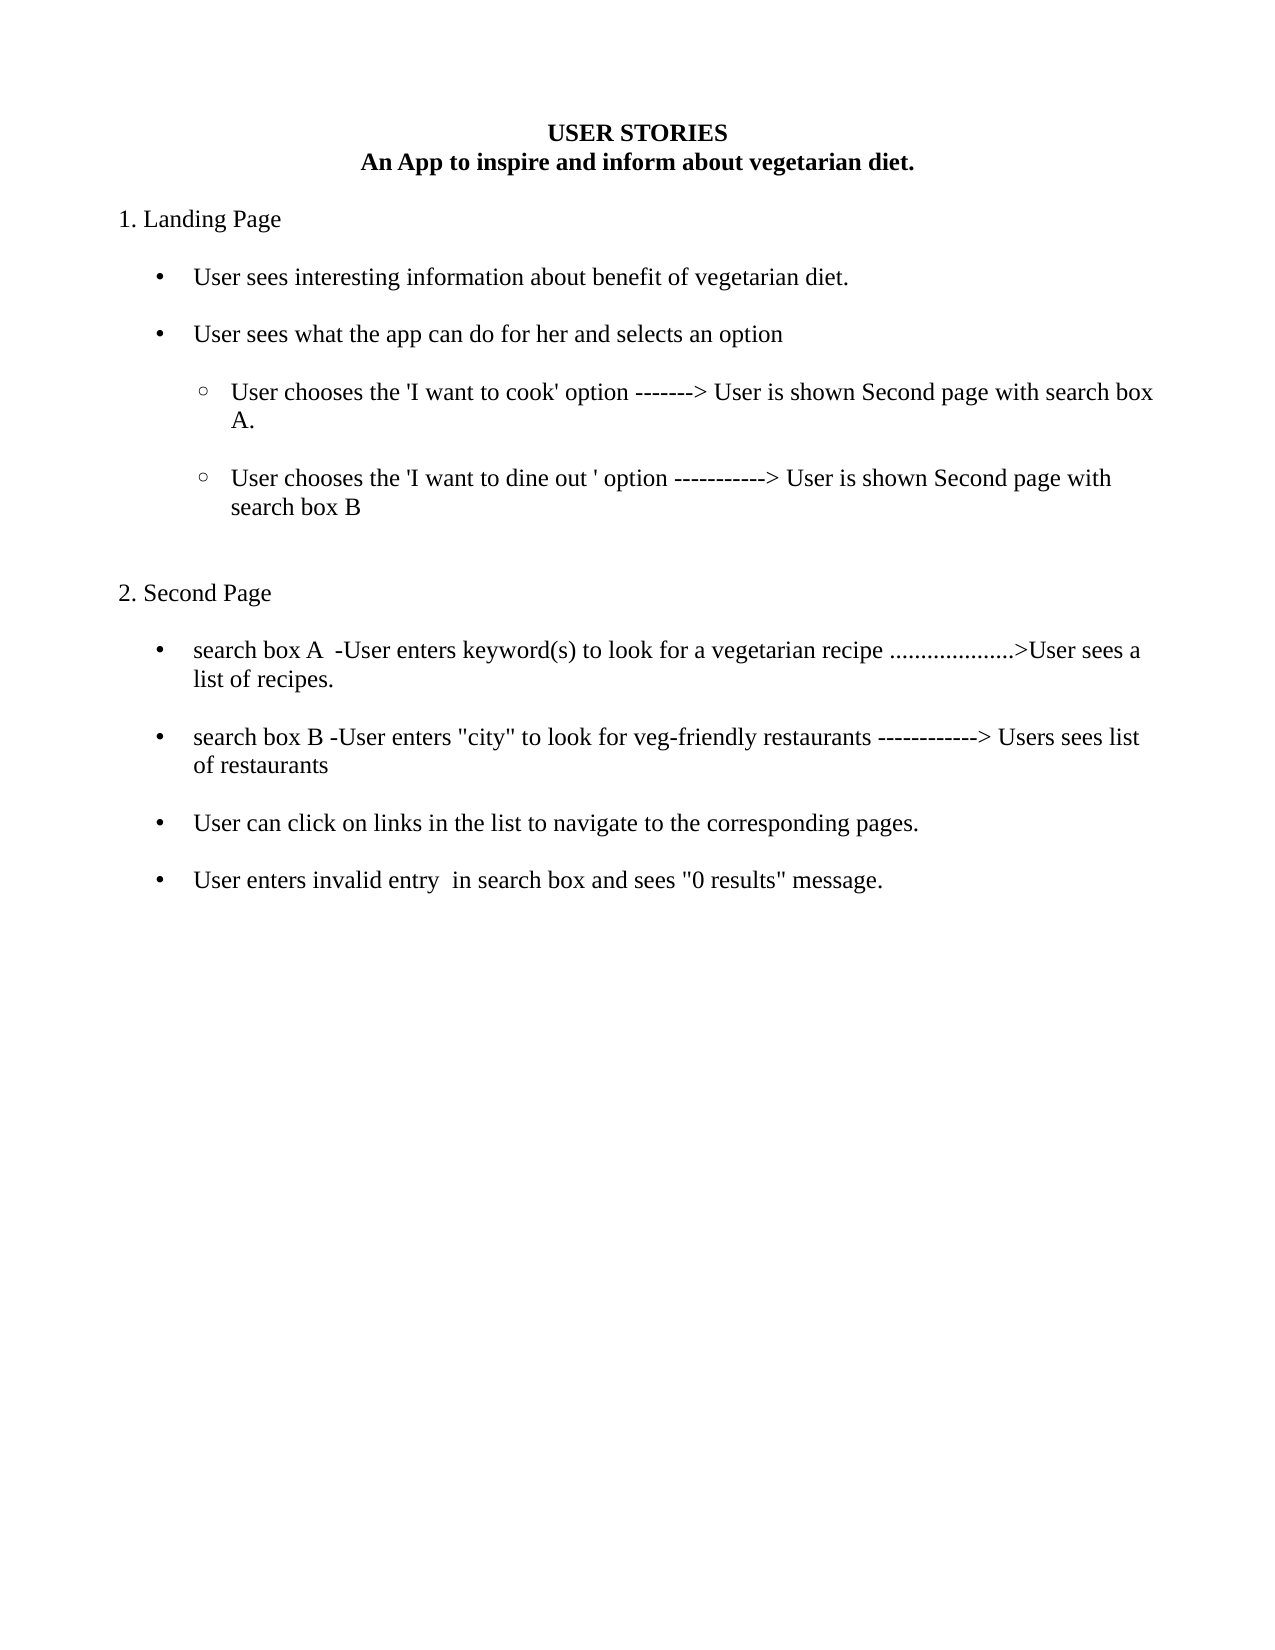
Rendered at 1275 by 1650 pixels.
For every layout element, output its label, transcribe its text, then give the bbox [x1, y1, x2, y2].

list User can click on links in the list to navigate to the corresponding pages. [156, 808, 1157, 837]
list User enters invalid entry in search box and sees "0 results" message. [156, 866, 1157, 894]
text USER STORIES [118, 118, 1157, 147]
text An App to inspire and inform about vegetarian diet. [118, 147, 1157, 176]
list User chooses the 'I want to cook' option -------> User is shown Second page with search box A. [193, 377, 1157, 434]
text 2. Second Page [118, 578, 1157, 607]
text 1. Landing Page [118, 204, 1157, 233]
list User chooses the 'I want to dine out ' option -----------> User is shown Second page with search box B [193, 463, 1157, 521]
list User sees what the app can do for her and selects an option [156, 319, 1157, 348]
list User sees interesting information about benefit of vegetarian diet. [156, 262, 1157, 291]
list search box B -User enters "city" to look for veg-friendly restaurants ------------> Users sees list of restaurants [156, 722, 1157, 779]
list search box A -User enters keyword(s) to look for a vegetarian recipe ....................>User sees a list of recipes. [156, 636, 1157, 693]
